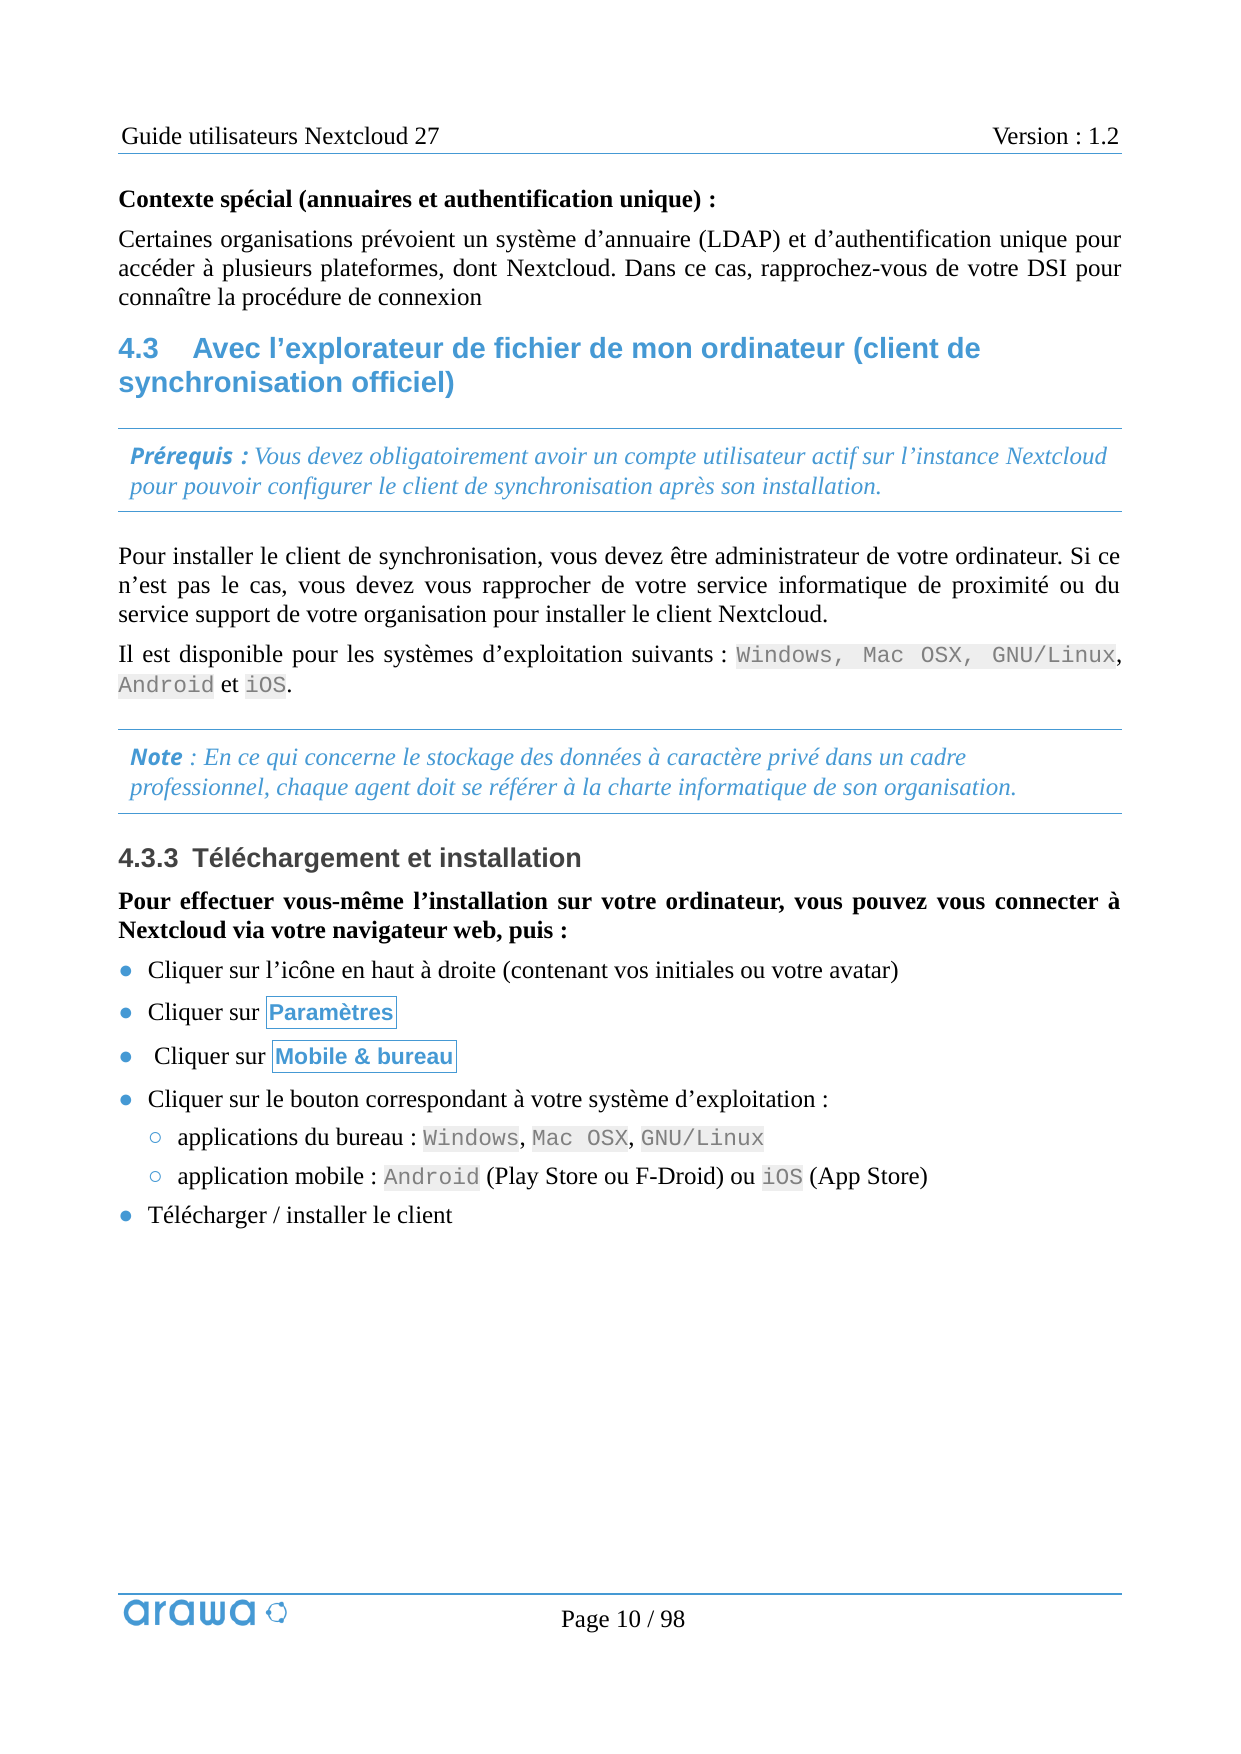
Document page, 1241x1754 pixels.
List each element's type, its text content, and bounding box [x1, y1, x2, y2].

list Cliquer sur l’icône en haut à droite (contenant vos initiales ou votre avatar) [118, 955, 1122, 984]
text Note : En ce qui concerne le stockage des données à caractère privé dans un cadre professionnel, chaque agent doit se référer à la charte informatique de son organisation. [118, 730, 1122, 813]
text Il est disponible pour les systèmes d’exploitation suivants : Windows, Mac OSX, GNU/Linux, Android et iOS. [118, 639, 1122, 699]
list Cliquer sur Mobile & bureau [273, 1041, 456, 1072]
text Certaines organisations prévoient un système d’annuaire (LDAP) et d’authentification unique pour accéder à plusieurs plateformes, dont Nextcloud. Dans ce cas, rapprochez-vous de votre DSI pour connaître la procédure de connexion [118, 224, 1122, 311]
list Cliquer sur le bouton correspondant à votre système d’exploitation : [118, 1084, 1122, 1113]
list application mobile : Android (Play Store ou F-Droid) ou iOS (App Store) [148, 1161, 1122, 1191]
list Cliquer sur Mobile & bureau [457, 1040, 1122, 1072]
text Pour installer le client de synchronisation, vous devez être administrateur de votre ordinateur. Si ce n’est pas le cas, vous devez vous rapprocher de votre service informatique de proximité ou du service support de votre organisation pour installer le client Nextcloud. [118, 541, 1122, 627]
list Cliquer sur [118, 996, 266, 1028]
text Prérequis : Vous devez obligatoirement avoir un compte utilisateur actif sur l’instance Nextcloud pour pouvoir configurer le client de synchronisation après son installation. [118, 429, 1122, 511]
list [397, 996, 1122, 1028]
list Cliquer sur Mobile & bureau [118, 1040, 272, 1072]
text Pour effectuer vous-même l’installation sur votre ordinateur, vous pouvez vous connecter à Nextcloud via votre navigateur web, puis : [118, 886, 1122, 943]
subtitle Téléchargement et installation [118, 842, 1122, 873]
picture [121, 1597, 290, 1628]
list Paramètres [267, 997, 396, 1028]
text Contexte spécial (annuaires et authentification unique) : [118, 184, 1122, 212]
list Télécharger / installer le client [118, 1200, 1122, 1257]
list applications du bureau : Windows, Mac OSX, GNU/Linux [148, 1122, 1122, 1152]
subtitle Avec l’explorateur de fichier de mon ordinateur (client de synchronisation officiel) [118, 331, 1122, 398]
